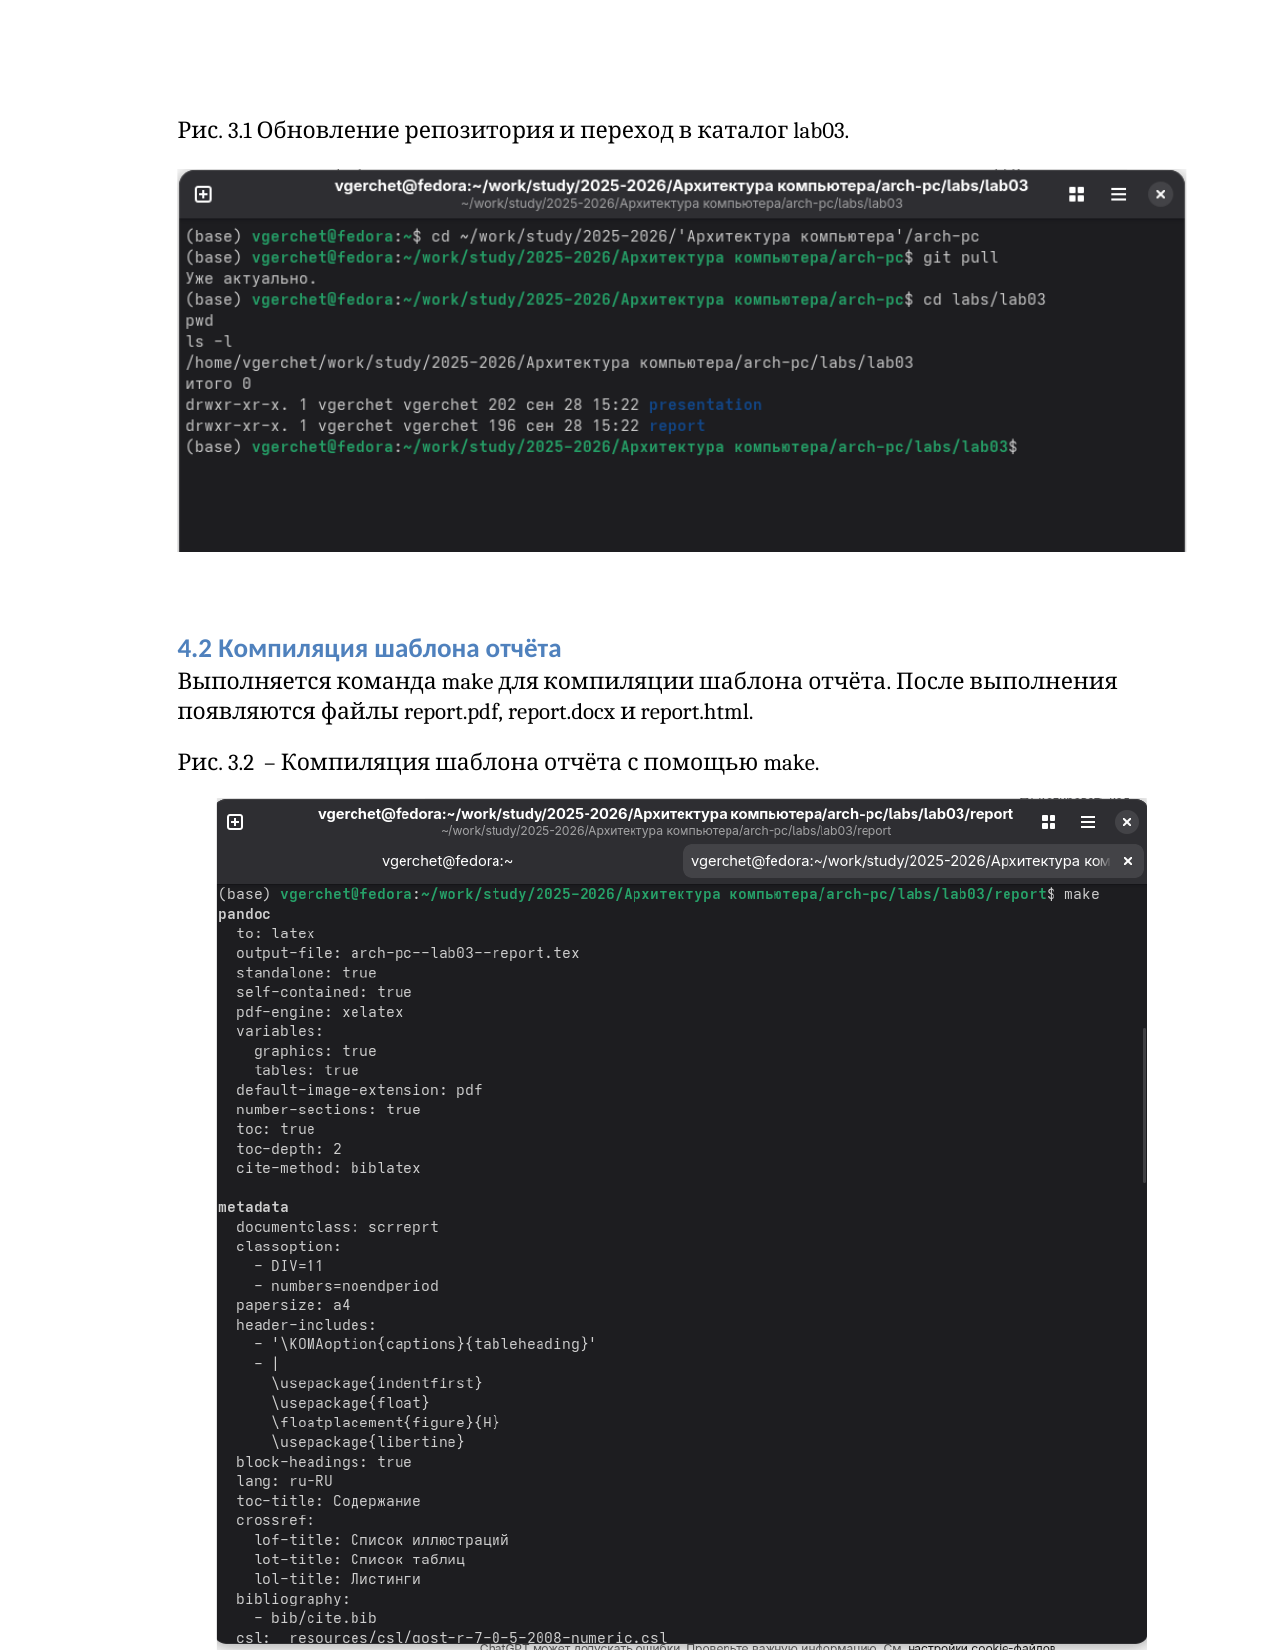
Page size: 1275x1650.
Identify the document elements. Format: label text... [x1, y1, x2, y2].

text Выполняется команда make для компиляции шаблона отчёта. После выполнения появляются файлы report.pdf, report.docx и report.html. [177, 669, 1186, 725]
picture [177, 169, 1187, 552]
picture [216, 798, 1147, 1650]
text Рис. 3.1 Обновление репозитория и переход в каталог lab03. [177, 118, 1186, 144]
subtitle 4.2 Компиляция шаблона отчёта [177, 631, 1186, 664]
text Рис. 3.2 – Компиляция шаблона отчёта с помощью make. [177, 750, 1186, 776]
